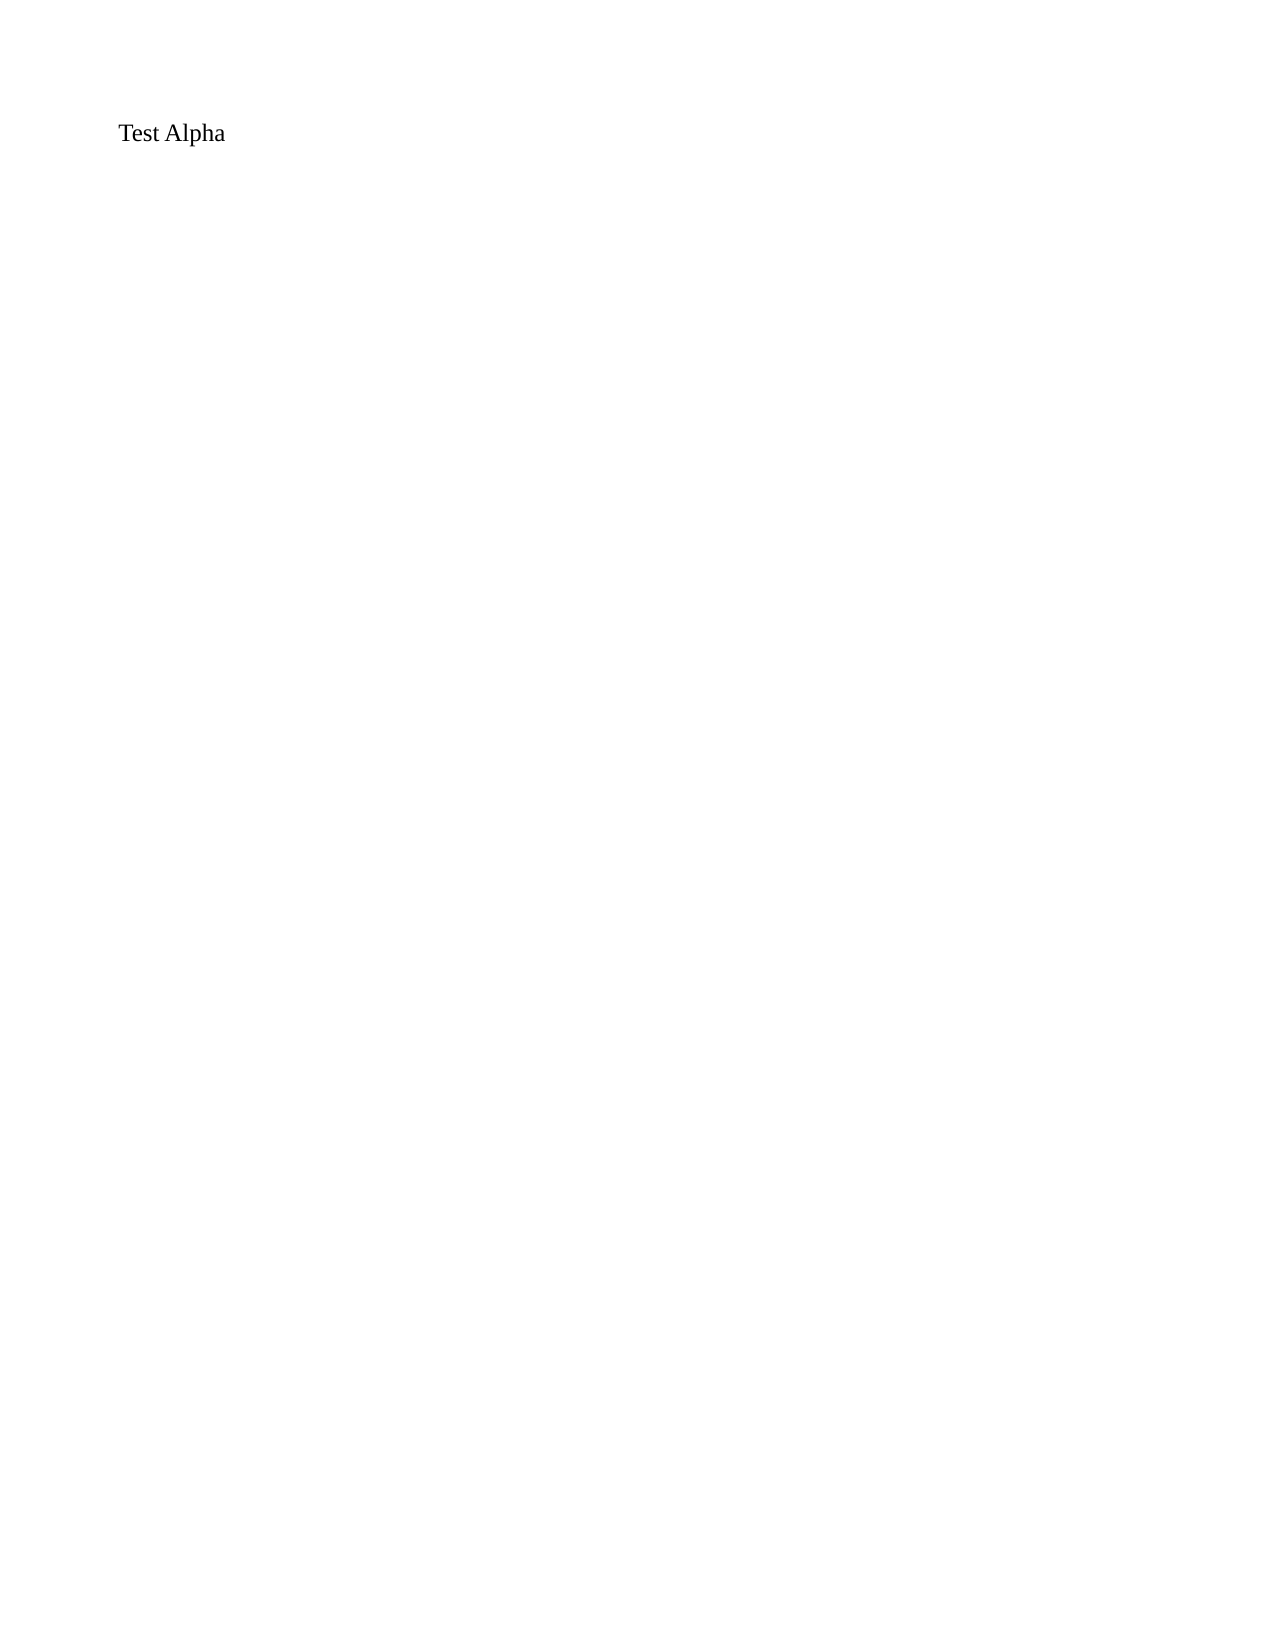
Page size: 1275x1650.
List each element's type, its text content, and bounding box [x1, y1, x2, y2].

text Test Alpha [118, 118, 1157, 147]
